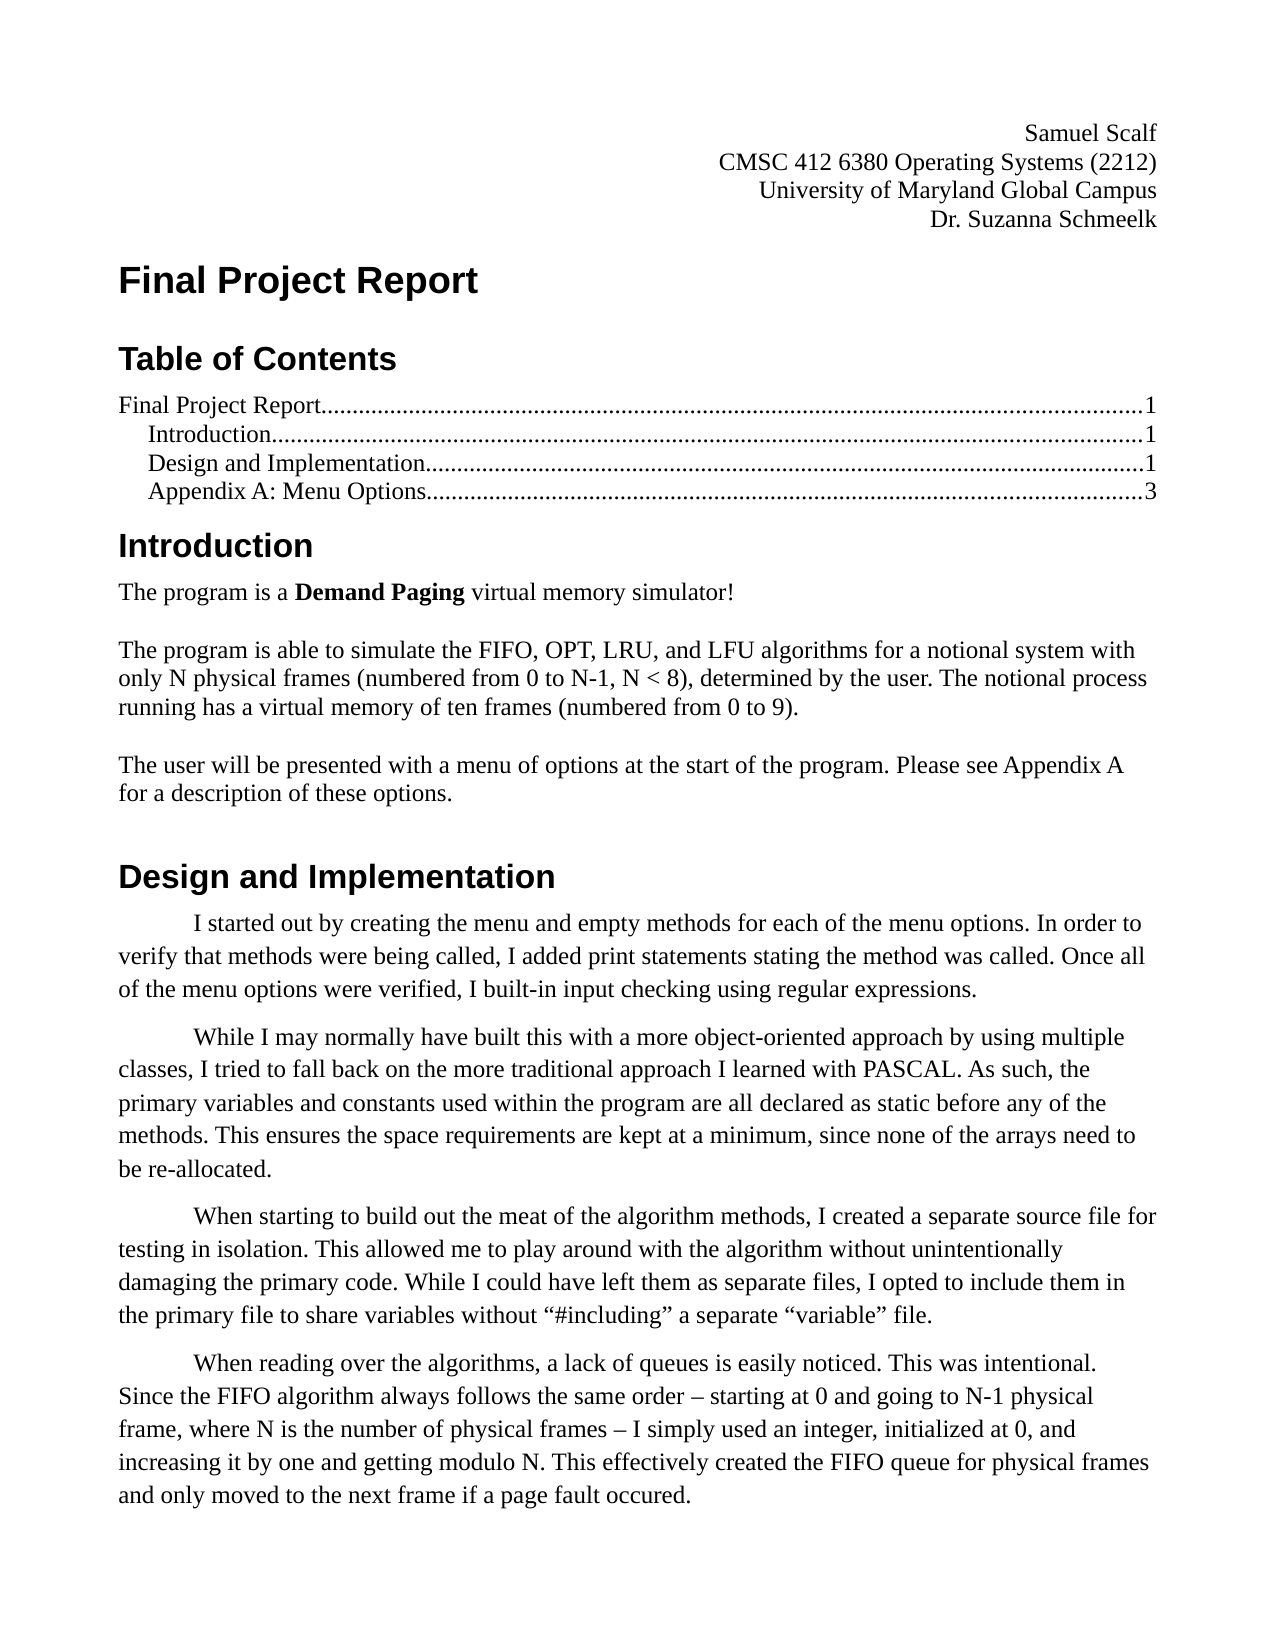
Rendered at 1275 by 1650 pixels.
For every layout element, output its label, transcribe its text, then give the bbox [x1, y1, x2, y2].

subtitle Design and Implementation [118, 857, 1157, 895]
subtitle Introduction [118, 526, 1157, 565]
text When starting to build out the meat of the algorithm methods, I created a separate source file for testing in isolation. This allowed me to play around with the algorithm without unintentionally damaging the primary code. While I could have left them as separate files, I opted to include them in the primary file to share variables without “#including” a separate “variable” file. [118, 1201, 1157, 1329]
subtitle Table of Contents [118, 339, 1157, 378]
text I started out by creating the menu and empty methods for each of the menu options. In order to verify that methods were being called, I added print statements stating the method was called. Once all of the menu options were verified, I built-in input checking using regular expressions. [118, 908, 1157, 1003]
text Samuel Scalf [118, 118, 1157, 147]
text The user will be presented with a menu of options at the start of the program. Please see Appendix A for a description of these options. [118, 750, 1157, 807]
text Dr. Suzanna Schmeelk [118, 204, 1157, 233]
subtitle Final Project Report [118, 258, 1157, 302]
text Introduction 1 [148, 419, 1157, 448]
text The program is a Demand Paging virtual memory simulator! [118, 577, 1157, 606]
text Appendix A: Menu Options 3 [148, 476, 1157, 505]
text The program is able to simulate the FIFO, OPT, LRU, and LFU algorithms for a notional system with only N physical frames (numbered from 0 to N-1, N < 8), determined by the user. The notional process running has a virtual memory of ten frames (numbered from 0 to 9). [118, 635, 1157, 721]
text CMSC 412 6380 Operating Systems (2212) [118, 147, 1157, 176]
text Final Project Report 1 [118, 390, 1157, 419]
text University of Maryland Global Campus [118, 176, 1157, 204]
text While I may normally have built this with a more object-oriented approach by using multiple classes, I tried to fall back on the more traditional approach I learned with PASCAL. As such, the primary variables and constants used within the program are all declared as static before any of the methods. This ensures the space requirements are kept at a minimum, since none of the arrays need to be re-allocated. [118, 1022, 1157, 1182]
text Design and Implementation 1 [148, 448, 1157, 476]
text When reading over the algorithms, a lack of queues is easily noticed. This was intentional. Since the FIFO algorithm always follows the same order – starting at 0 and going to N-1 physical frame, where N is the number of physical frames – I simply used an integer, initialized at 0, and increasing it by one and getting modulo N. This effectively created the FIFO queue for physical frames and only moved to the next frame if a page fault occured. [118, 1348, 1157, 1509]
